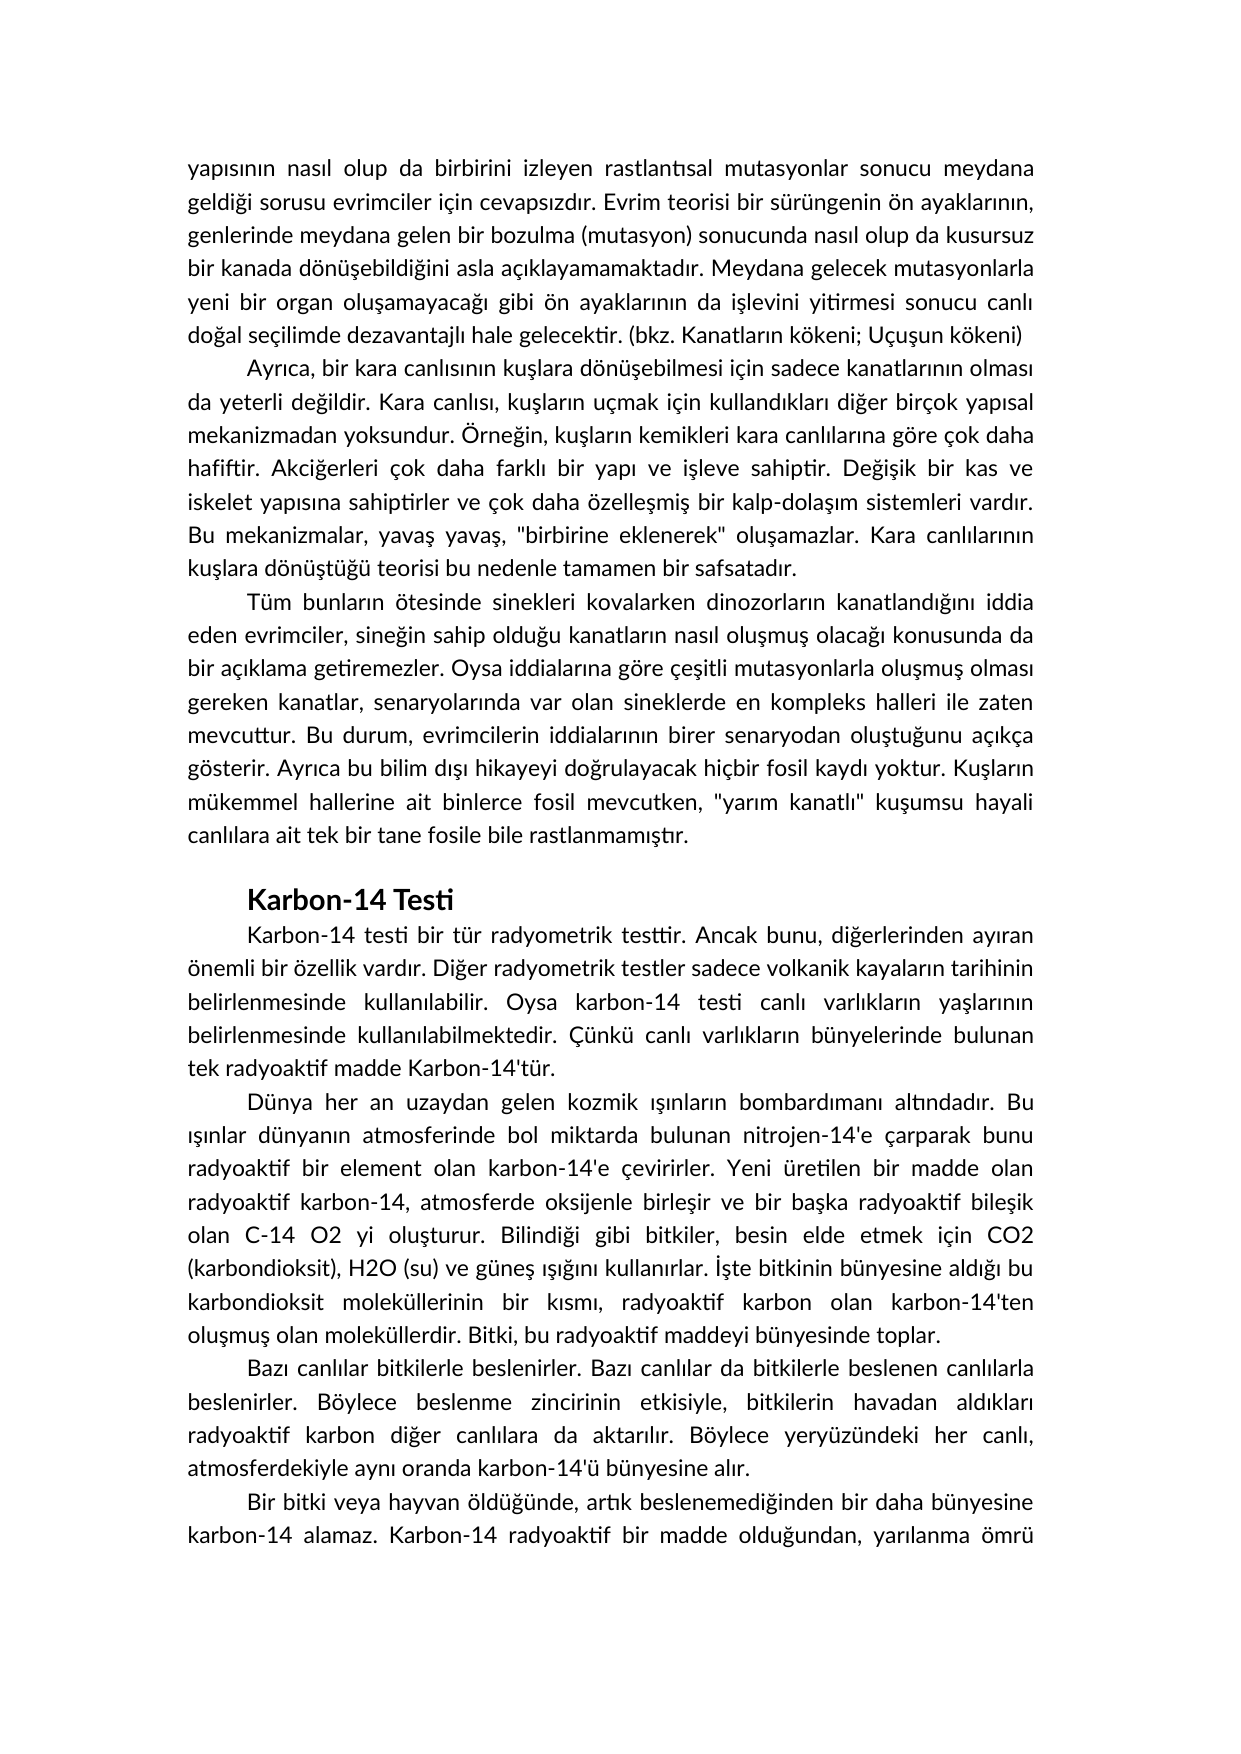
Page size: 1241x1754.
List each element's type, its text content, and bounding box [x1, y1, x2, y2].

text Tüm bunların ötesinde sinekleri kovalarken dinozorların kanatlandığını iddia eden evrimciler, sineğin sahip olduğu kanatların nasıl oluşmuş olacağı konusunda da bir açıklama getiremezler. Oysa iddialarına göre çeşitli mutasyonlarla oluşmuş olması gereken kanatlar, senaryolarında var olan sineklerde en kompleks halleri ile zaten mevcuttur. Bu durum, evrimcilerin iddialarının birer senaryodan oluştuğunu açıkça gösterir. Ayrıca bu bilim dışı hikayeyi doğrulayacak hiçbir fosil kaydı yoktur. Kuşların mükemmel hallerine ait binlerce fosil mevcutken, "yarım kanatlı" kuşumsu hayali canlılara ait tek bir tane fosile bile rastlanmamıştır. [187, 583, 1035, 850]
text yapısının nasıl olup da birbirini izleyen rastlantısal mutasyonlar sonucu meydana geldiği sorusu evrimciler için cevapsızdır. Evrim teorisi bir sürüngenin ön ayaklarının, genlerinde meydana gelen bir bozulma (mutasyon) sonucunda nasıl olup da kusursuz bir kanada dönüşebildiğini asla açıklayamamaktadır. Meydana gelecek mutasyonlarla yeni bir organ oluşamayacağı gibi ön ayaklarının da işlevini yitirmesi sonucu canlı doğal seçilimde dezavantajlı hale gelecektir. (bkz. Kanatların kökeni; Uçuşun kökeni) [187, 150, 1035, 350]
text Dünya her an uzaydan gelen kozmik ışınların bombardımanı altındadır. Bu ışınlar dünyanın atmosferinde bol miktarda bulunan nitrojen-14'e çarparak bunu radyoaktif bir element olan karbon-14'e çevirirler. Yeni üretilen bir madde olan radyoaktif karbon-14, atmosferde oksijenle birleşir ve bir başka radyoaktif bileşik olan C-14 O2 yi oluşturur. Bilindiği gibi bitkiler, besin elde etmek için CO2 (karbondioksit), H2O (su) ve güneş ışığını kullanırlar. İşte bitkinin bünyesine aldığı bu karbondioksit moleküllerinin bir kısmı, radyoaktif karbon olan karbon-14'ten oluşmuş olan moleküllerdir. Bitki, bu radyoaktif maddeyi bünyesinde toplar. [187, 1083, 1035, 1350]
text Karbon-14 testi bir tür radyometrik testtir. Ancak bunu, diğerlerinden ayıran önemli bir özellik vardır. Diğer radyometrik testler sadece volkanik kayaların tarihinin belirlenmesinde kullanılabilir. Oysa karbon-14 testi canlı varlıkların yaşlarının belirlenmesinde kullanılabilmektedir. Çünkü canlı varlıkların bünyelerinde bulunan tek radyoaktif madde Karbon-14'tür. [187, 917, 1035, 1083]
text Bir bitki veya hayvan öldüğünde, artık beslenemediğinden bir daha bünyesine karbon-14 alamaz. Karbon-14 radyoaktif bir madde olduğundan, yarılanma ömrü [187, 1483, 1035, 1550]
text Bazı canlılar bitkilerle beslenirler. Bazı canlılar da bitkilerle beslenen canlılarla beslenirler. Böylece beslenme zincirinin etkisiyle, bitkilerin havadan aldıkları radyoaktif karbon diğer canlılara da aktarılır. Böylece yeryüzündeki her canlı, atmosferdekiyle aynı oranda karbon-14'ü bünyesine alır. [187, 1350, 1035, 1483]
subtitle Karbon-14 Testi [187, 883, 1035, 917]
text Ayrıca, bir kara canlısının kuşlara dönüşebilmesi için sadece kanatlarının olması da yeterli değildir. Kara canlısı, kuşların uçmak için kullandıkları diğer birçok yapısal mekanizmadan yoksundur. Örneğin, kuşların kemikleri kara canlılarına göre çok daha hafiftir. Akciğerleri çok daha farklı bir yapı ve işleve sahiptir. Değişik bir kas ve iskelet yapısına sahiptirler ve çok daha özelleşmiş bir kalp-dolaşım sistemleri vardır. Bu mekanizmalar, yavaş yavaş, "birbirine eklenerek" oluşamazlar. Kara canlılarının kuşlara dönüştüğü teorisi bu nedenle tamamen bir safsatadır. [187, 350, 1035, 583]
